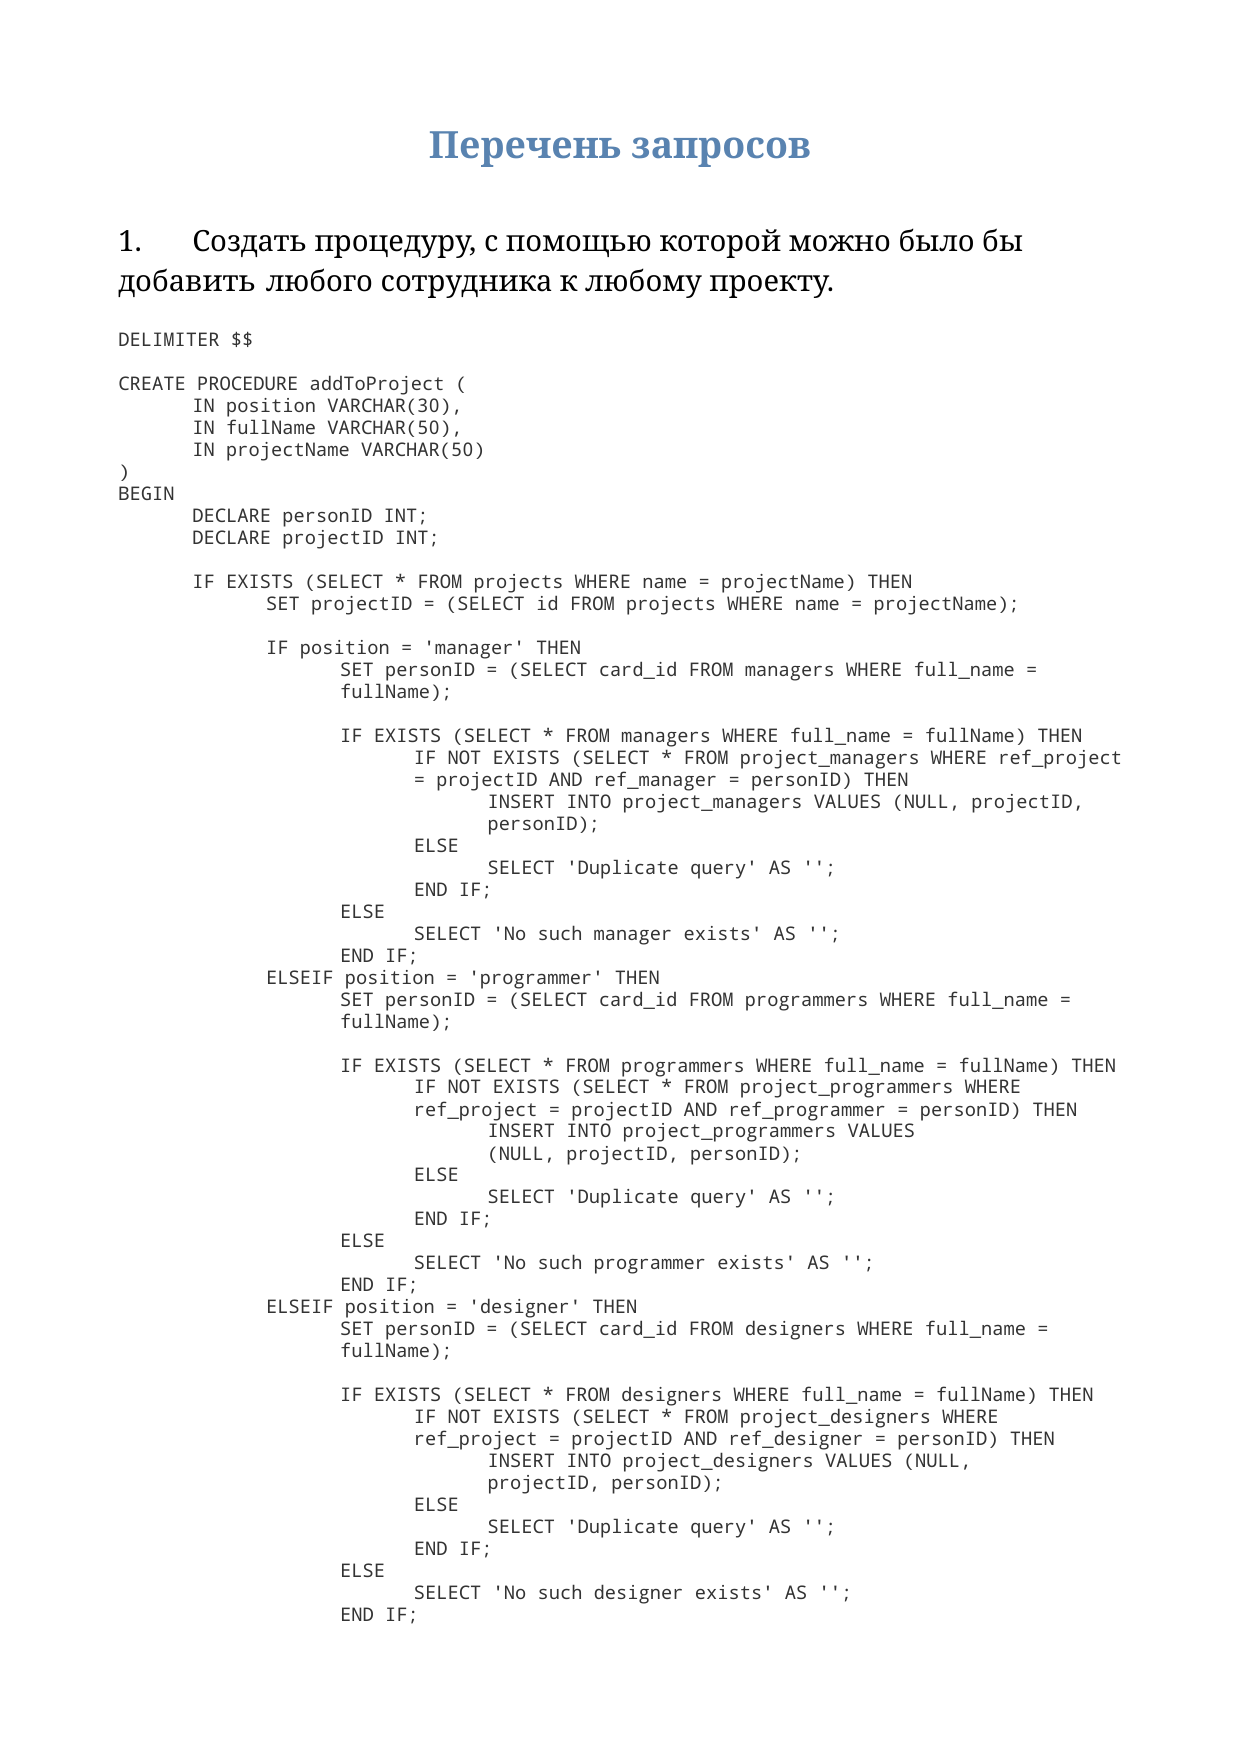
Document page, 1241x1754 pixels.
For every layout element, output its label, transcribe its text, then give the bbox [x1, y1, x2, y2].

text ELSE [118, 901, 1122, 923]
text SELECT 'Duplicate query' AS ''; [118, 1516, 1122, 1538]
text ELSE [118, 1230, 1122, 1252]
text SET personID = (SELECT card_id FROM programmers WHERE full_name = fullName); [118, 989, 1122, 1033]
text IF NOT EXISTS (SELECT * FROM project_designers WHERE ref_project = projectID AND ref_designer = personID) THEN [118, 1406, 1122, 1450]
text IN position VARCHAR(30), [118, 395, 1122, 417]
text IF EXISTS (SELECT * FROM designers WHERE full_name = fullName) THEN [118, 1384, 1122, 1406]
text END IF; [118, 1208, 1122, 1230]
text IF EXISTS (SELECT * FROM managers WHERE full_name = fullName) THEN [118, 725, 1122, 747]
text ELSE [118, 1560, 1122, 1582]
text IN fullName VARCHAR(50), [118, 417, 1122, 439]
text CREATE PROCEDURE addToProject ( [118, 373, 1122, 395]
text INSERT INTO project_designers VALUES (NULL, projectID, personID); [118, 1450, 1122, 1494]
text SET personID = (SELECT card_id FROM designers WHERE full_name = fullName); [118, 1318, 1122, 1362]
text ) [118, 461, 1122, 483]
text SET personID = (SELECT card_id FROM managers WHERE full_name = fullName); [118, 659, 1122, 703]
text IN projectName VARCHAR(50) [118, 439, 1122, 461]
text DELIMITER $$ [118, 329, 1122, 351]
text IF EXISTS (SELECT * FROM programmers WHERE full_name = fullName) THEN [118, 1054, 1122, 1077]
text Перечень запросов [118, 118, 1122, 169]
text DECLARE personID INT; [118, 505, 1122, 527]
text SET projectID = (SELECT id FROM projects WHERE name = projectName); [118, 593, 1122, 615]
text INSERT INTO project_programmers VALUES (NULL, projectID, personID); [118, 1121, 1122, 1164]
text IF NOT EXISTS (SELECT * FROM project_programmers WHERE ref_project = projectID AND ref_programmer = personID) THEN [118, 1077, 1122, 1121]
text END IF; [118, 945, 1122, 967]
text ELSE [118, 1494, 1122, 1516]
text INSERT INTO project_managers VALUES (NULL, projectID, personID); [118, 791, 1122, 835]
text SELECT 'No such designer exists' AS ''; [118, 1582, 1122, 1604]
text IF EXISTS (SELECT * FROM projects WHERE name = projectName) THEN [118, 571, 1122, 593]
text ELSEIF position = 'designer' THEN [118, 1296, 1122, 1318]
text END IF; [118, 1604, 1122, 1626]
text END IF; [118, 1538, 1122, 1560]
text ELSEIF position = 'programmer' THEN [118, 967, 1122, 989]
text END IF; [118, 1274, 1122, 1296]
text SELECT 'Duplicate query' AS ''; [118, 1186, 1122, 1208]
text SELECT 'Duplicate query' AS ''; [118, 857, 1122, 879]
text IF NOT EXISTS (SELECT * FROM project_managers WHERE ref_project = projectID AND ref_manager = personID) THEN [118, 747, 1122, 791]
text END IF; [118, 879, 1122, 901]
text SELECT 'No such manager exists' AS ''; [118, 923, 1122, 945]
text ELSE [118, 1164, 1122, 1186]
text BEGIN [118, 483, 1122, 505]
text ELSE [118, 835, 1122, 857]
text 1. Создать процедуру, с помощью которой можно было бы добавить любого сотрудника к любому проекту. [118, 220, 1122, 299]
text DECLARE projectID INT; [118, 527, 1122, 549]
text IF position = 'manager' THEN [118, 637, 1122, 659]
text SELECT 'No such programmer exists' AS ''; [118, 1252, 1122, 1274]
